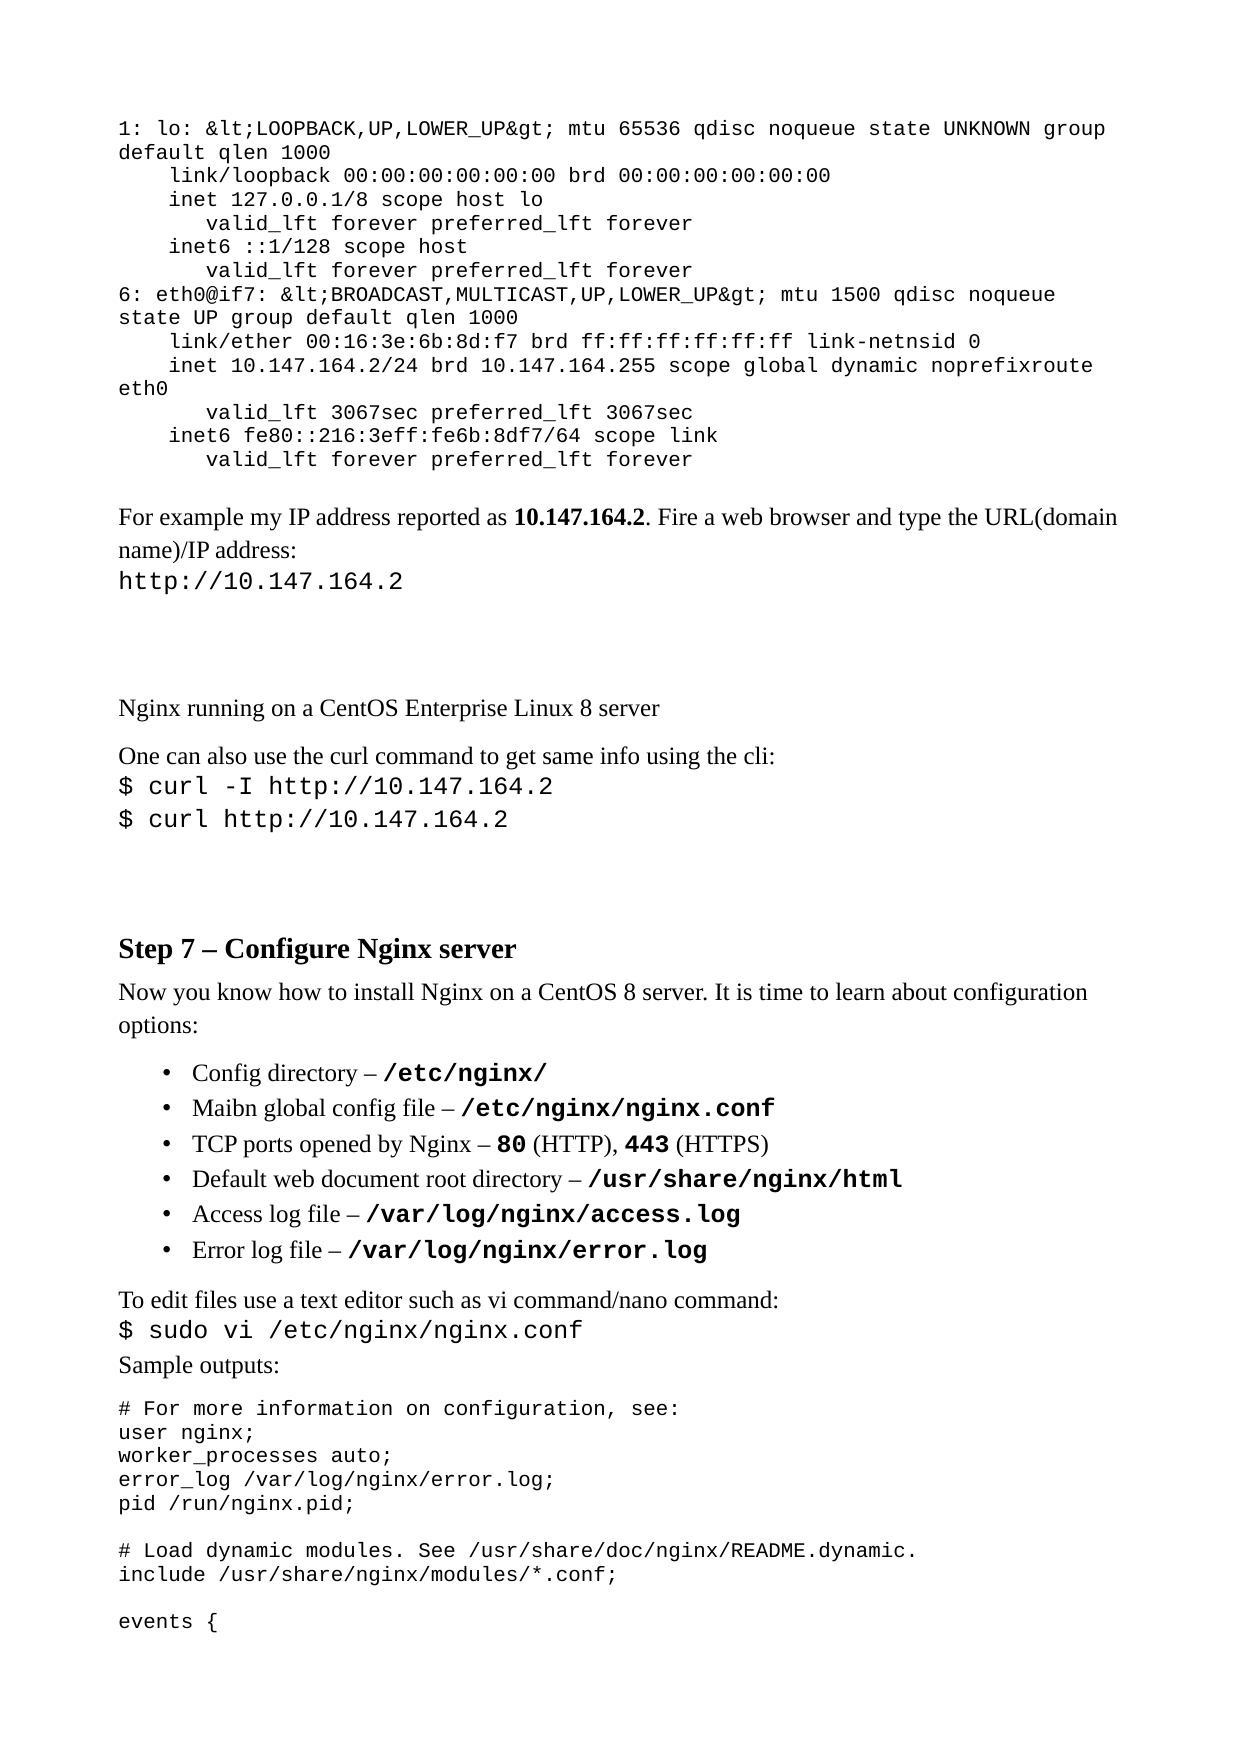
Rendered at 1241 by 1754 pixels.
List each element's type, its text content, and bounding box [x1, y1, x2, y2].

text valid_lft 3067sec preferred_lft 3067sec [118, 402, 1122, 426]
text To edit files use a text editor such as vi command/nano command: $ sudo vi /etc/nginx/nginx.conf Sample outputs: [118, 1285, 1122, 1379]
text user nginx; [118, 1422, 1122, 1445]
text # For more information on configuration, see: [118, 1398, 1122, 1422]
list Default web document root directory – /usr/share/nginx/html [162, 1164, 1122, 1195]
text valid_lft forever preferred_lft forever [118, 213, 1122, 236]
text # Load dynamic modules. See /usr/share/doc/nginx/README.dynamic. [118, 1540, 1122, 1563]
text Nginx running on a CentOS Enterprise Linux 8 server [118, 693, 1122, 722]
text One can also use the curl command to get same info using the cli: $ curl -I http://10.147.164.2 $ curl http://10.147.164.2 [118, 741, 1122, 898]
list Access log file – /var/log/nginx/access.log [162, 1199, 1122, 1230]
text inet6 fe80::216:3eff:fe6b:8df7/64 scope link [118, 426, 1122, 449]
text worker_processes auto; [118, 1445, 1122, 1469]
text error_log /var/log/nginx/error.log; [118, 1469, 1122, 1493]
text pid /run/nginx.pid; [118, 1493, 1122, 1516]
text For example my IP address reported as 10.147.164.2. Fire a web browser and type the URL(domain name)/IP address: http://10.147.164.2 [118, 502, 1122, 597]
text link/ether 00:16:3e:6b:8d:f7 brd ff:ff:ff:ff:ff:ff link-netnsid 0 [118, 331, 1122, 354]
text inet 10.147.164.2/24 brd 10.147.164.255 scope global dynamic noprefixroute eth0 [118, 354, 1122, 402]
text 1: lo: &lt;LOOPBACK,UP,LOWER_UP&gt; mtu 65536 qdisc noqueue state UNKNOWN group default qlen 1000 [118, 118, 1122, 165]
text valid_lft forever preferred_lft forever [118, 260, 1122, 284]
text events { [118, 1611, 1122, 1634]
list Maibn global config file – /etc/nginx/nginx.conf [162, 1093, 1122, 1124]
list TCP ports opened by Nginx – 80 (HTTP), 443 (HTTPS) [162, 1129, 1122, 1159]
text inet 127.0.0.1/8 scope host lo [118, 189, 1122, 213]
text inet6 ::1/128 scope host [118, 236, 1122, 260]
list Error log file – /var/log/nginx/error.log [162, 1235, 1122, 1266]
list Config directory – /etc/nginx/ [162, 1058, 1122, 1089]
text link/loopback 00:00:00:00:00:00 brd 00:00:00:00:00:00 [118, 165, 1122, 189]
text Now you know how to install Nginx on a CentOS 8 server. It is time to learn about configuration options: [118, 977, 1122, 1039]
text 6: eth0@if7: &lt;BROADCAST,MULTICAST,UP,LOWER_UP&gt; mtu 1500 qdisc noqueue state UP group default qlen 1000 [118, 284, 1122, 331]
text include /usr/share/nginx/modules/*.conf; [118, 1563, 1122, 1587]
subtitle Step 7 – Configure Nginx server [118, 931, 1122, 965]
text valid_lft forever preferred_lft forever [118, 449, 1122, 473]
